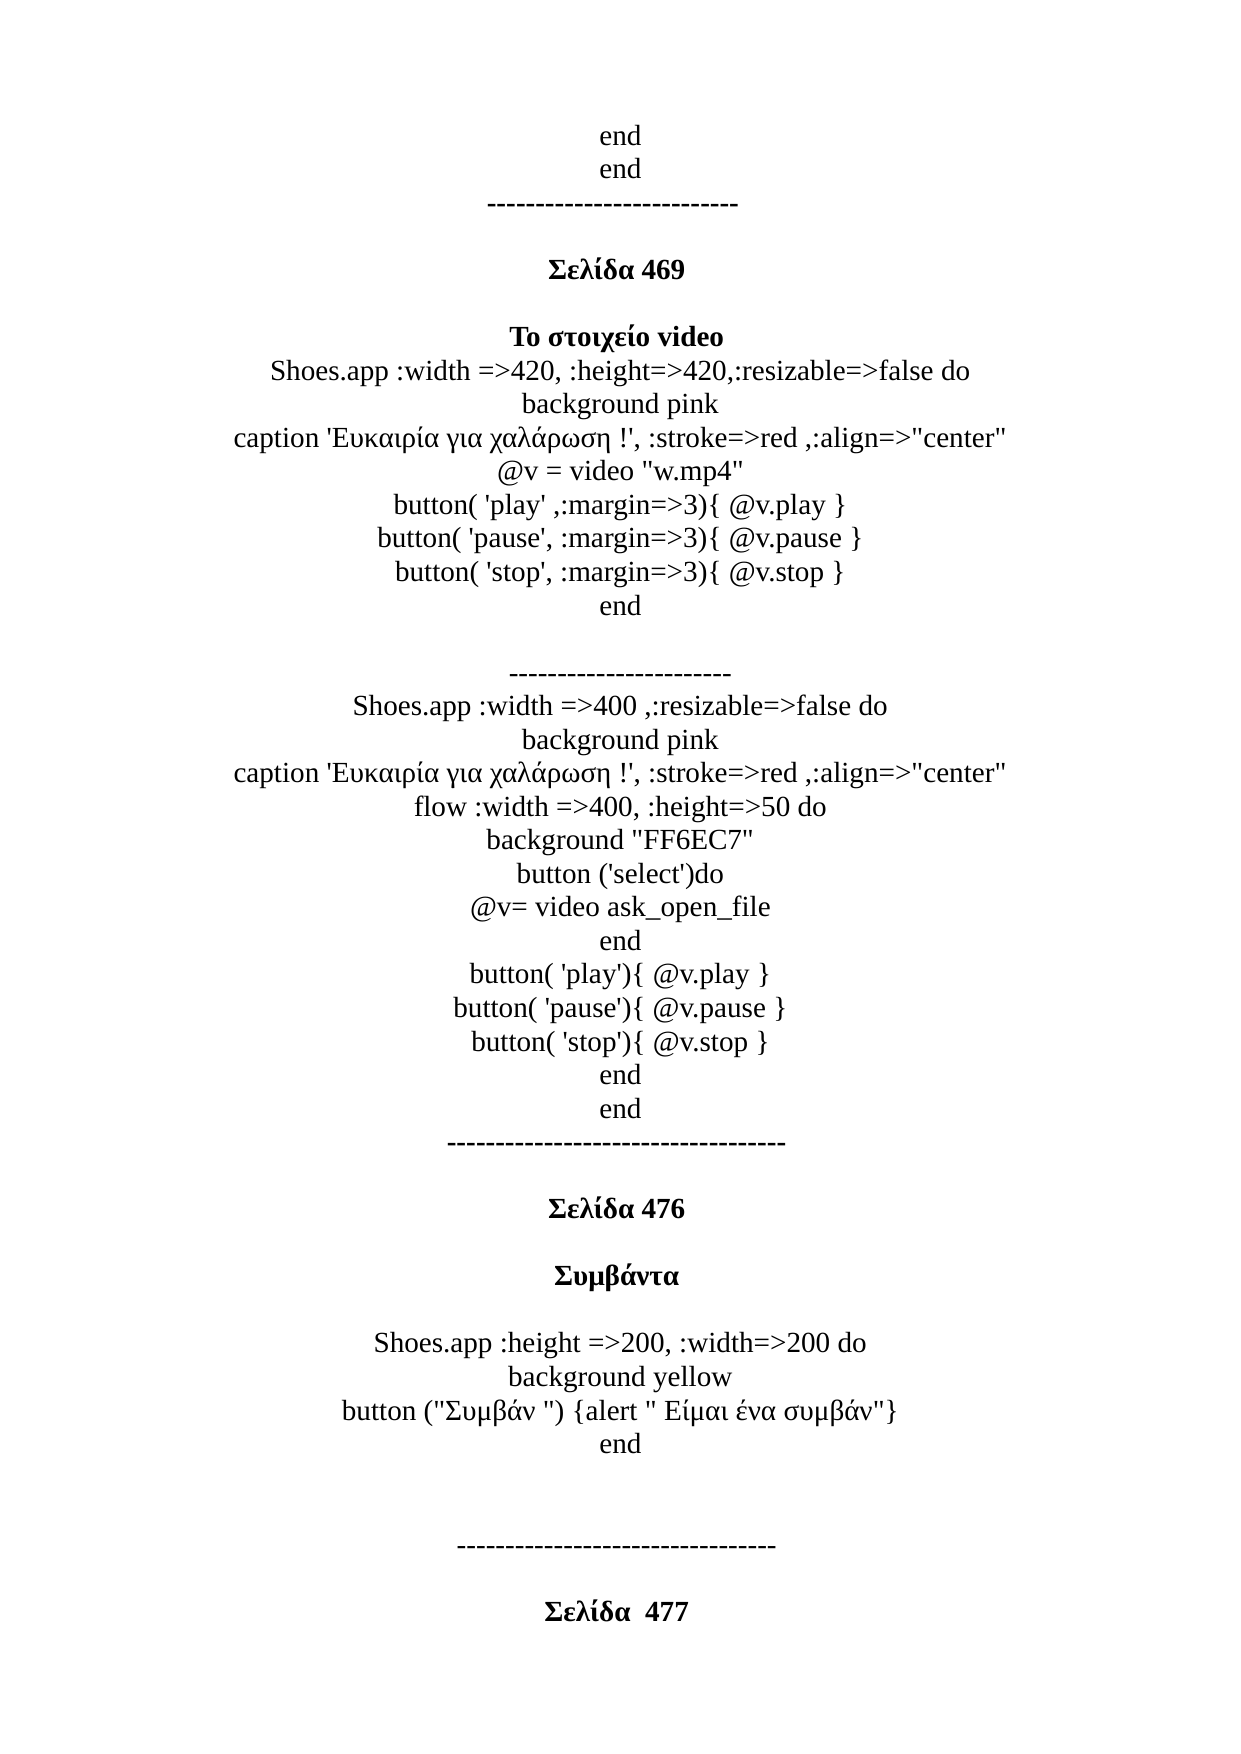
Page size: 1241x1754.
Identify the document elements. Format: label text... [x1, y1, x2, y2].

text Σελίδα 469 [118, 252, 1122, 286]
text Συμβάντα [118, 1258, 1122, 1292]
text button ('select')do [118, 856, 1122, 889]
text Το στοιχείο video [118, 319, 1122, 353]
text background yellow [118, 1359, 1122, 1393]
text background "FF6EC7" [118, 822, 1122, 856]
text flow :width =>400, :height=>50 do [118, 789, 1122, 822]
text caption 'Ευκαιρία για χαλάρωση !', :stroke=>red ,:align=>"center" [118, 420, 1122, 453]
text button( 'play' ,:margin=>3){ @v.play } [118, 487, 1122, 521]
text ----------------------- [118, 655, 1122, 688]
text button( 'play'){ @v.play } [118, 957, 1122, 990]
text caption 'Ευκαιρία για χαλάρωση !', :stroke=>red ,:align=>"center" [118, 755, 1122, 789]
text end [118, 1057, 1122, 1091]
text button( 'stop'){ @v.stop } [118, 1024, 1122, 1057]
text @v = video "w.mp4" [118, 453, 1122, 487]
text button ("Συμβάν ") {alert " Είμαι ένα συμβάν"} [118, 1393, 1122, 1426]
text end [118, 1426, 1122, 1460]
text end [118, 152, 1122, 185]
text Σελίδα 476 [118, 1191, 1122, 1225]
text end [118, 118, 1122, 152]
text ----------------------------------- [118, 1124, 1122, 1158]
text -------------------------- [118, 185, 1122, 219]
text background pink [118, 722, 1122, 755]
text end [118, 1091, 1122, 1124]
text Shoes.app :width =>420, :height=>420,:resizable=>false do [118, 353, 1122, 386]
text Shoes.app :width =>400 ,:resizable=>false do [118, 688, 1122, 722]
text button( 'stop', :margin=>3){ @v.stop } [118, 554, 1122, 588]
text @v= video ask_open_file [118, 889, 1122, 923]
text end [118, 923, 1122, 957]
text --------------------------------- [118, 1527, 1122, 1560]
text button( 'pause', :margin=>3){ @v.pause } [118, 521, 1122, 554]
text background pink [118, 386, 1122, 420]
text Σελίδα 477 [118, 1594, 1122, 1627]
text end [118, 588, 1122, 621]
text button( 'pause'){ @v.pause } [118, 990, 1122, 1024]
text Shoes.app :height =>200, :width=>200 do [118, 1326, 1122, 1359]
